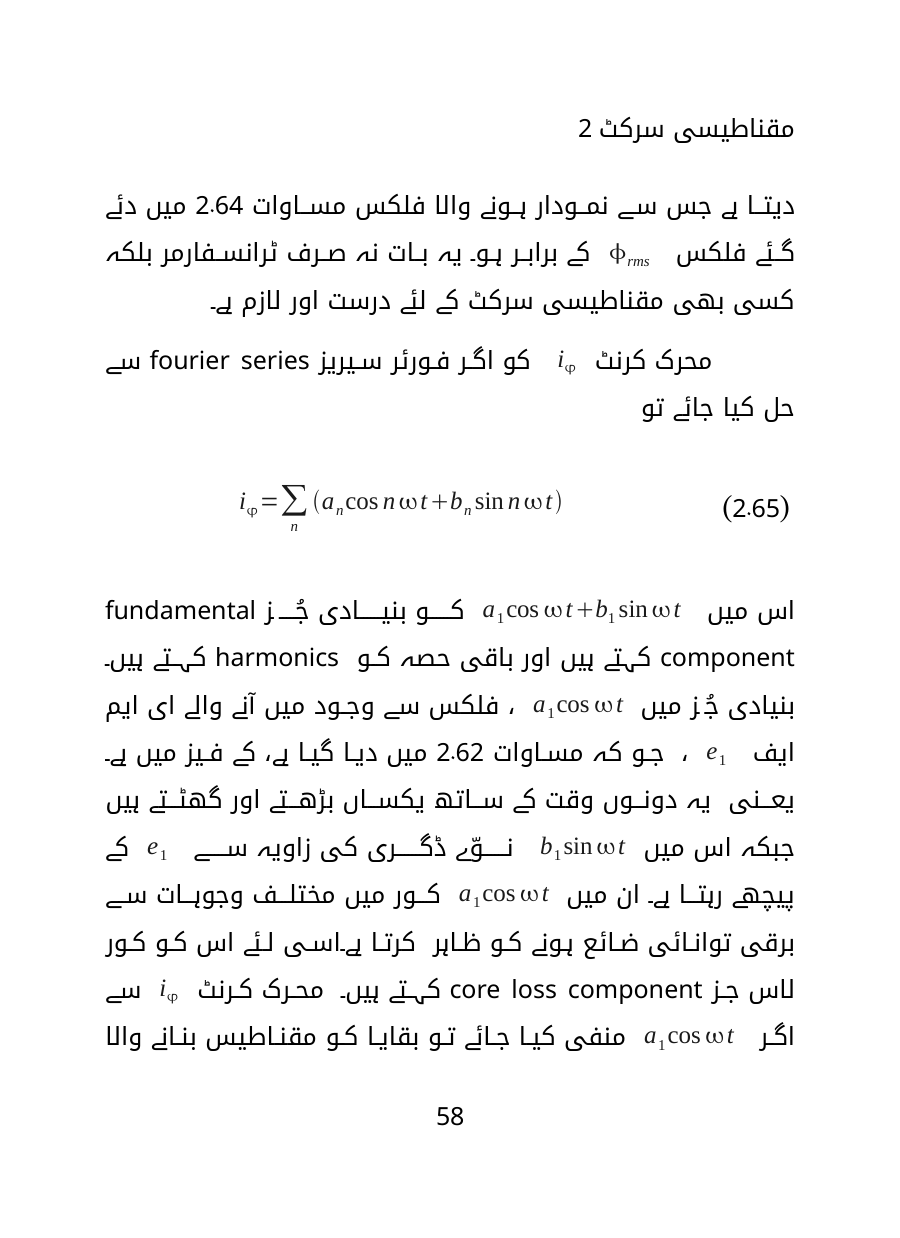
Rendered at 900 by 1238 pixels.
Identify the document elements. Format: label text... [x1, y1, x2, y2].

text یہاں ایک بار رکھ کر دوبارہ نظر سانی کرتے ہیں۔ اگر ایک کائل کووولٹ دئے جائیں تو یہ کائل اتنا محرک کرنٹ گزرنے دیتا ہے جس سے نمودار ہونے والا فلکس مساوات 2.64 میں دئے گئے فلکس کے برابر ہو۔ یہ بات نہ صرف ٹرانسفارمر بلکہ کسی بھی مقناطیسی سرکٹ کے لئے درست اور لازم ہے۔ [105, 182, 795, 324]
text اس میں کو بنیادی جُز fundamental component کہتے ہیں اور باقی حصہ کو harmonics کہتے ہیں۔ بنیادی جُز میں، فلکس سے وجود میں آنے والے ای ایم ایف ، جو کہ مساوات 2.62 میں دیا گیا ہے، کے فیز میں ہے۔ یعنی یہ دونوں وقت کے ساتھ یکساں بڑھتے اور گھٹتے ہیں جبکہ اس میں نوّے ڈگری کی زاویہ سے کے پیچھے رہتا ہے۔ ان میںکور میں مختلف وجوہات سے برقی توانائی ضائع ہونے کو ظاہر کرتا ہے۔اسی لئے اس کو کور لاس جز core loss component کہتے ہیں۔ محرک کرنٹسے اگر منفی کیا جائے تو بقایا کو مقناطیس بنانے والا کرنٹ magnetizing current کہتے ہیں۔ اس میں تیسرا جُز سب سے زیادہ اہم ہوتا ہے۔ پاؤر ٹرانسفارمروں میں یہ تیسرا جُز عموما محرک کرنٹ کےفیصد ہوتا ہے۔ [105, 587, 795, 1061]
table_header [105, 479, 688, 553]
text محرک کرنٹ کو اگر فورئر سیریز fourier series سے حل کیا جائے تو [105, 337, 795, 432]
table_header (2.65) [689, 479, 795, 553]
